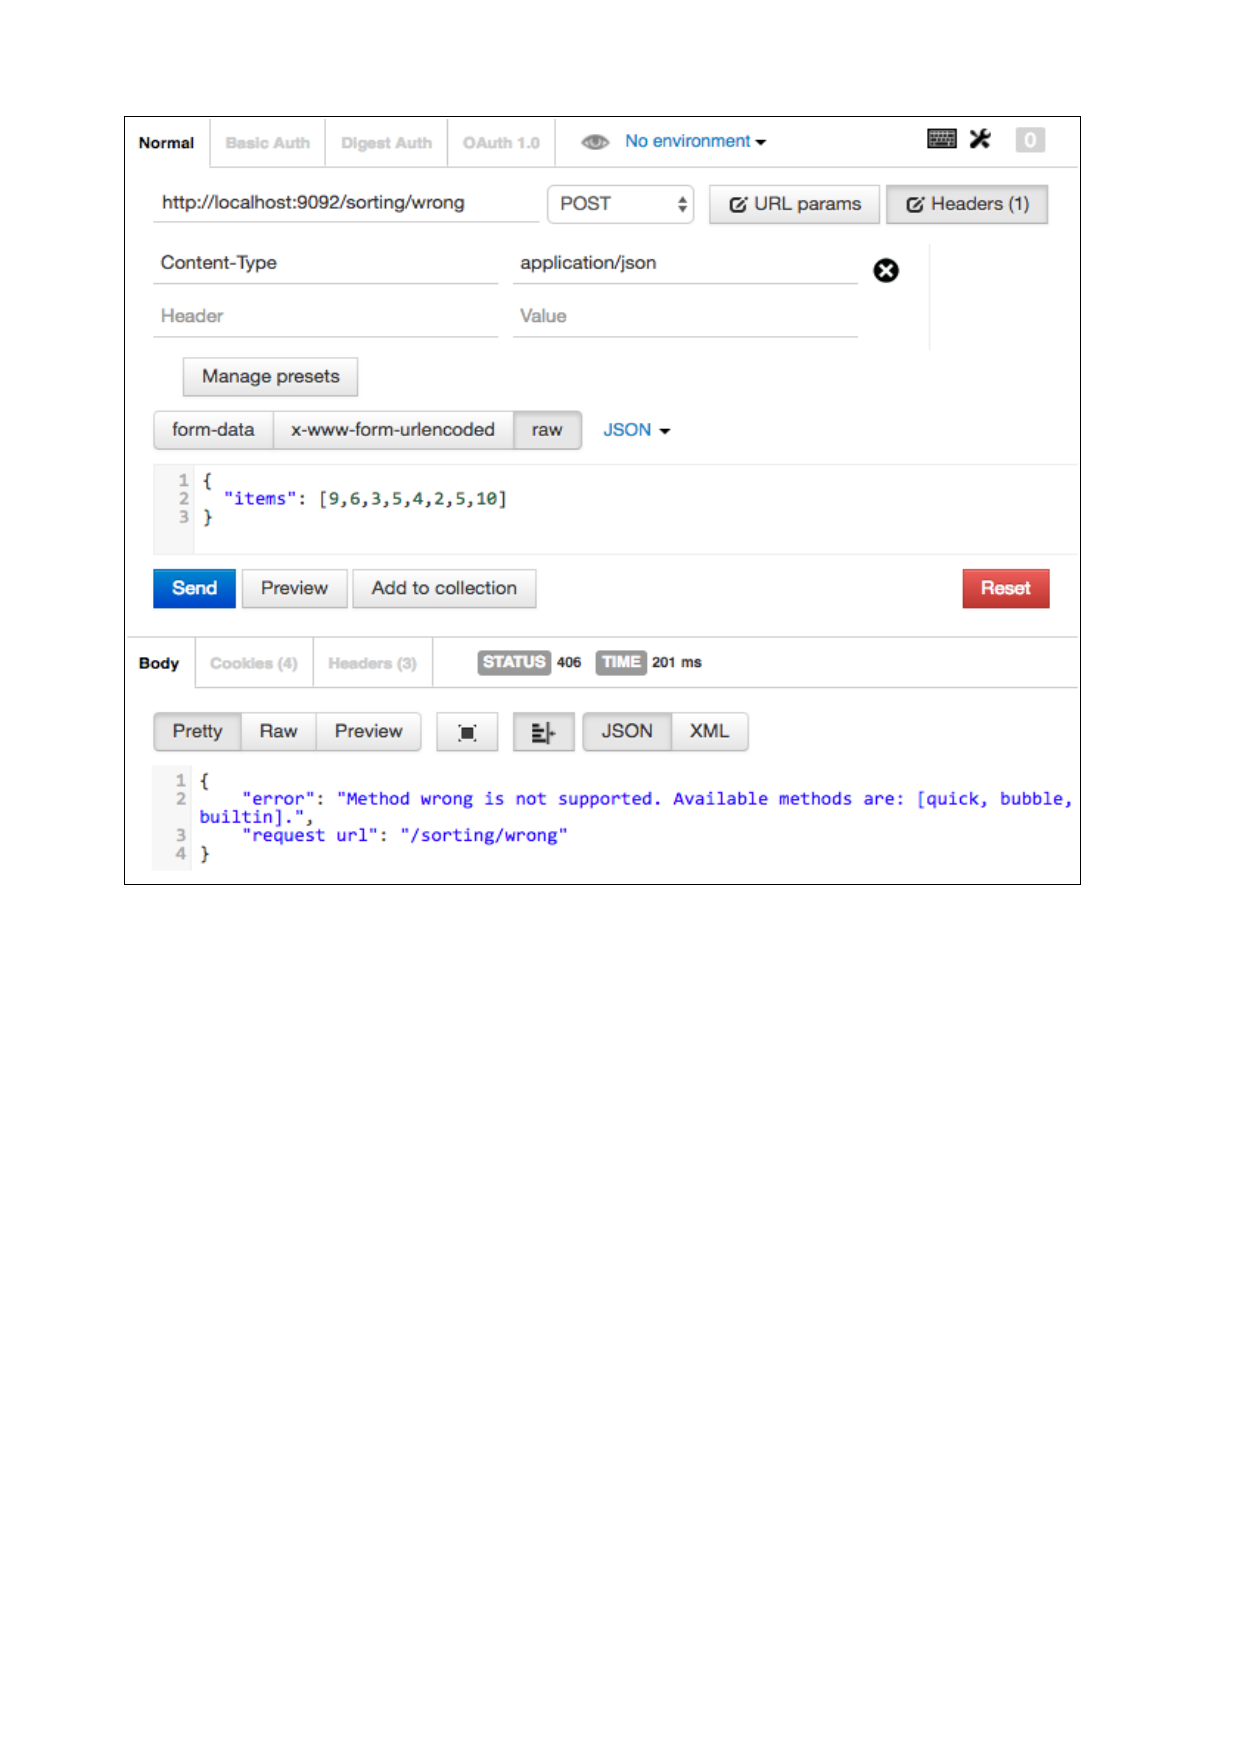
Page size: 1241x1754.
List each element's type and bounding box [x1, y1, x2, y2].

picture [127, 119, 1078, 882]
